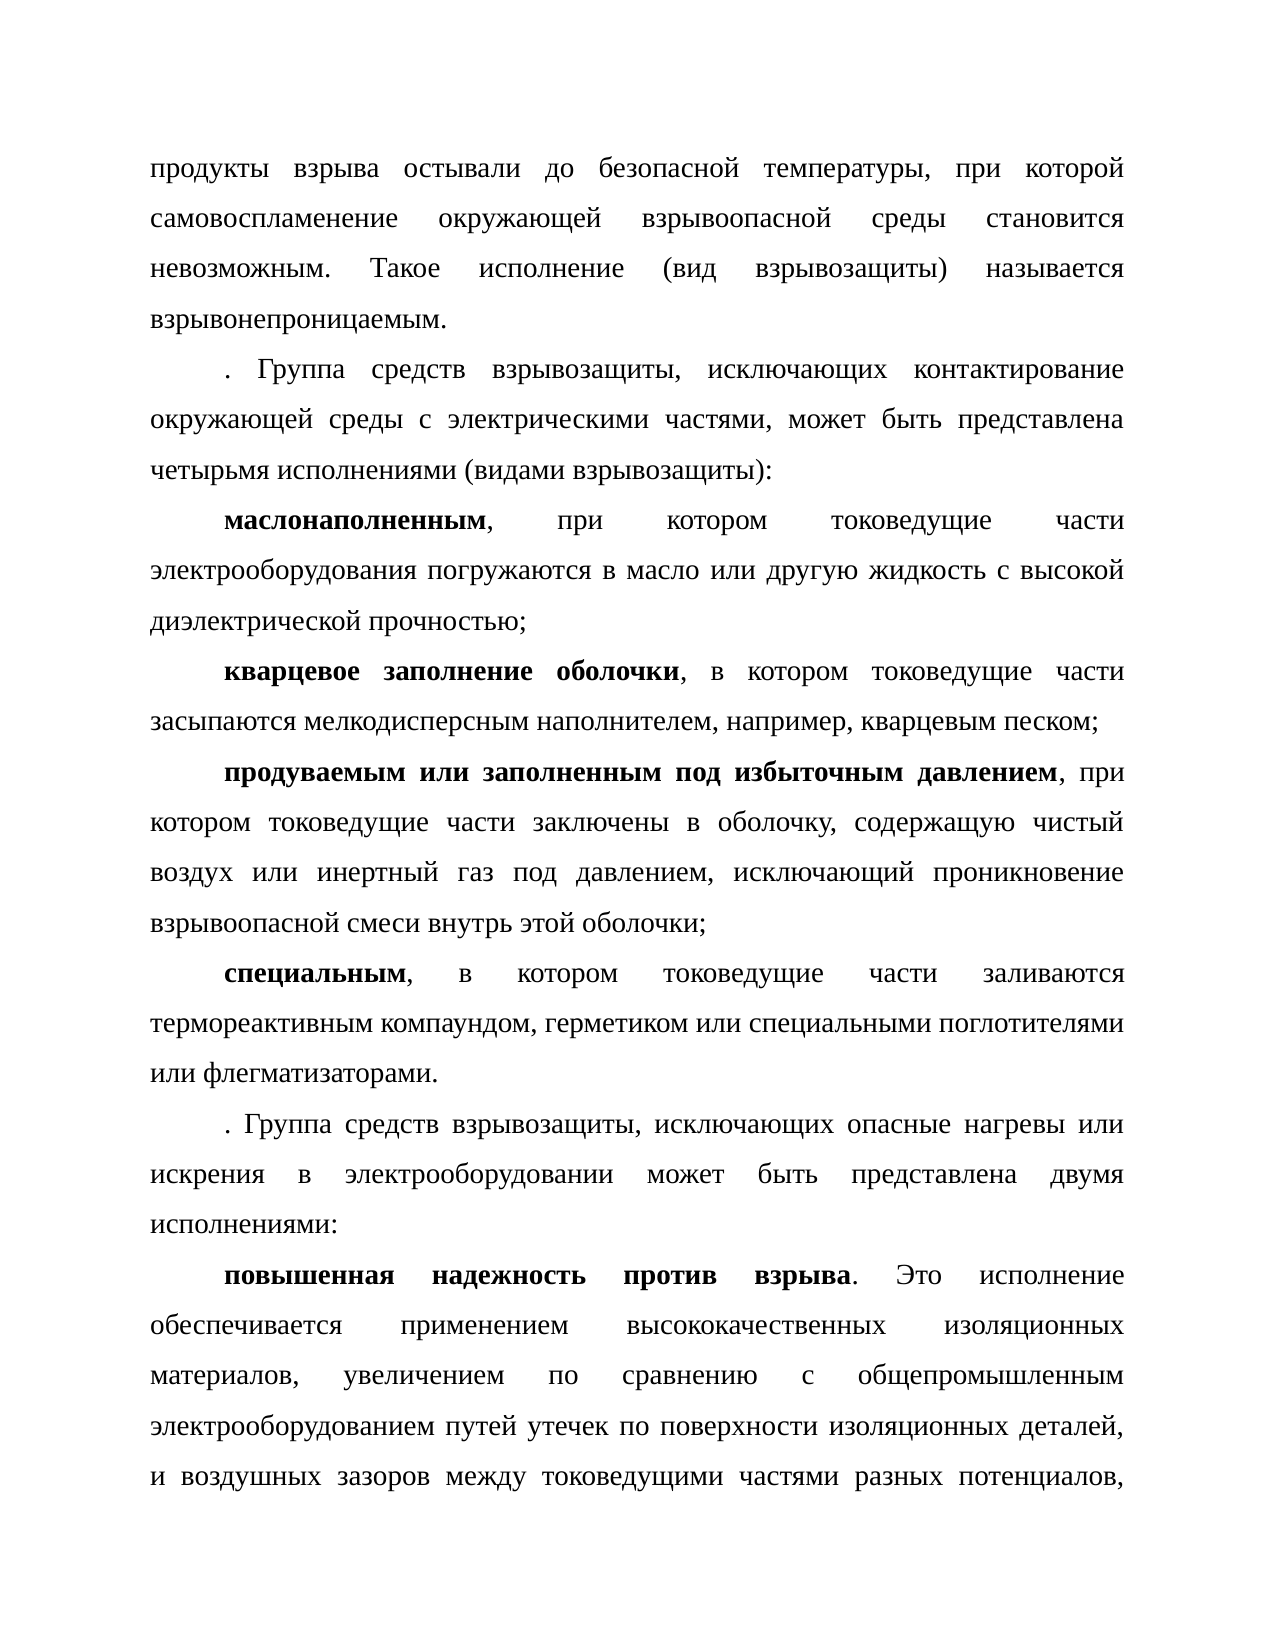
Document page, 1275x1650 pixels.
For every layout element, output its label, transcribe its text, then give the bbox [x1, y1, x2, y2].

text . Группа средств взрывозащиты, исключающих опасные нагревы или искрения в электрооборудовании может быть представлена двумя исполнениями: [150, 1106, 1125, 1240]
text повышенная надежность против взрыва. Это исполнение обеспечивается применением высококачественных изоляционных материалов, увеличением по сравнению с общепромышленным электрооборудованием путей утечек по поверхности изоляционных деталей, и воздушных зазоров между токоведущими частями разных потенциалов, [150, 1257, 1125, 1492]
text кварцевое заполнение оболочки, в котором токоведущие части засыпаются мелкодисперсным наполнителем, например, кварцевым песком; [150, 653, 1125, 737]
text специальным, в котором токоведущие части заливаются термореактивным компаундом, герметиком или специальными поглотителями или флегматизаторами. [150, 955, 1125, 1089]
text продуваемым или заполненным под избыточным давлением, при котором токоведущие части заключены в оболочку, содержащую чистый воздух или инертный газ под давлением, исключающий проникновение взрывоопасной смеси внутрь этой оболочки; [150, 754, 1125, 938]
text . Группа средств взрывозащиты, исключающих контактирование окружающей среды с электрическими частями, может быть представлена четырьмя исполнениями (видами взрывозащиты): [150, 351, 1125, 485]
text маслонаполненным, при котором токоведущие части электрооборудования погружаются в масло или другую жидкость с высокой диэлектрической прочностью; [150, 502, 1125, 636]
text продукты взрыва остывали до безопасной температуры, при которой самовоспламенение окружающей взрывоопасной среды становится невозможным. Такое исполнение (вид взрывозащиты) называется взрывонепроницаемым. [150, 150, 1125, 334]
